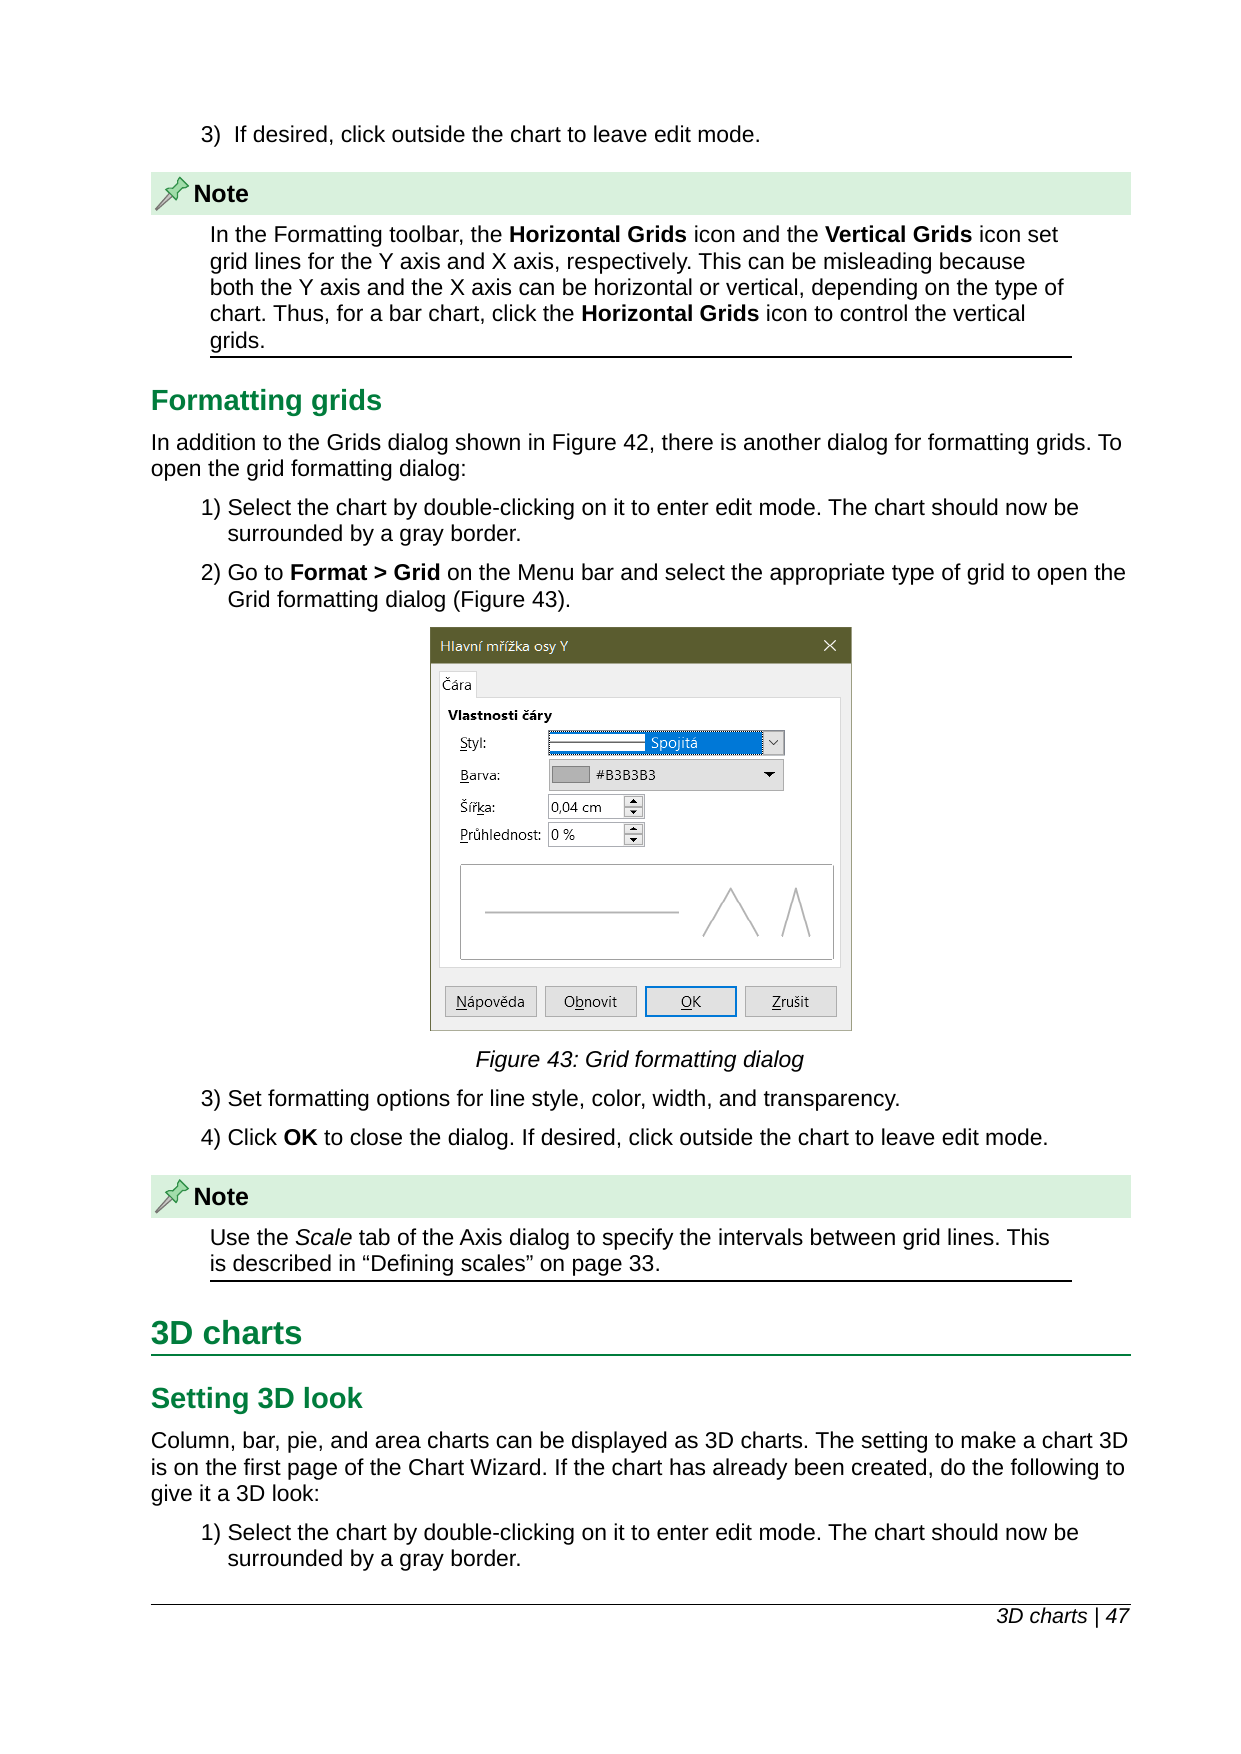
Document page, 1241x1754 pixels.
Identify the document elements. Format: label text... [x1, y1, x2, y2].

list If desired, click outside the chart to leave edit mode. [227, 121, 1131, 147]
list In addition to the Grids dialog shown in Figure 42, there is another dialog for formatting grids. To open the grid formatting dialog: [151, 429, 1131, 482]
list Go to Format > Grid on the Menu bar and select the appropriate type of grid to open the Grid formatting dialog (Figure 43). [227, 559, 1131, 612]
list Set formatting options for line style, color, width, and transparency. [227, 1085, 1131, 1111]
text In the Formatting toolbar, the Horizontal Grids icon and the Vertical Grids icon set grid lines for the Y axis and X axis, respectively. This can be misleading because both the Y axis and the X axis can be horizontal or vertical, depending on the type of chart. Thus, for a bar chart, click the Horizontal Grids icon to control the vertical grids. [209, 221, 1072, 358]
subtitle Note [151, 172, 1131, 215]
list Select the chart by double-clicking on it to enter edit mode. The chart should now be surrounded by a gray border. [227, 1519, 1131, 1571]
subtitle Note [151, 1175, 1131, 1218]
text Use the Scale tab of the Axis dialog to specify the intervals between grid lines. This is described in “Defining scales” on page 33. [209, 1224, 1072, 1282]
list Column, bar, pie, and area charts can be displayed as 3D charts. The setting to make a chart 3D is on the first page of the Chart Wizard. If the chart has already been created, do the following to give it a 3D look: [151, 1427, 1131, 1506]
list Select the chart by double-clicking on it to enter edit mode. The chart should now be surrounded by a gray border. [227, 494, 1131, 547]
subtitle Setting 3D look [151, 1381, 1131, 1415]
list Click OK to close the dialog. If desired, click outside the chart to leave edit mode. [227, 1124, 1131, 1150]
subtitle Formatting grids [151, 383, 1131, 416]
subtitle 3D charts [151, 1313, 1131, 1354]
text Figure 43: Grid formatting dialog [427, 1046, 855, 1072]
picture [430, 627, 852, 1031]
